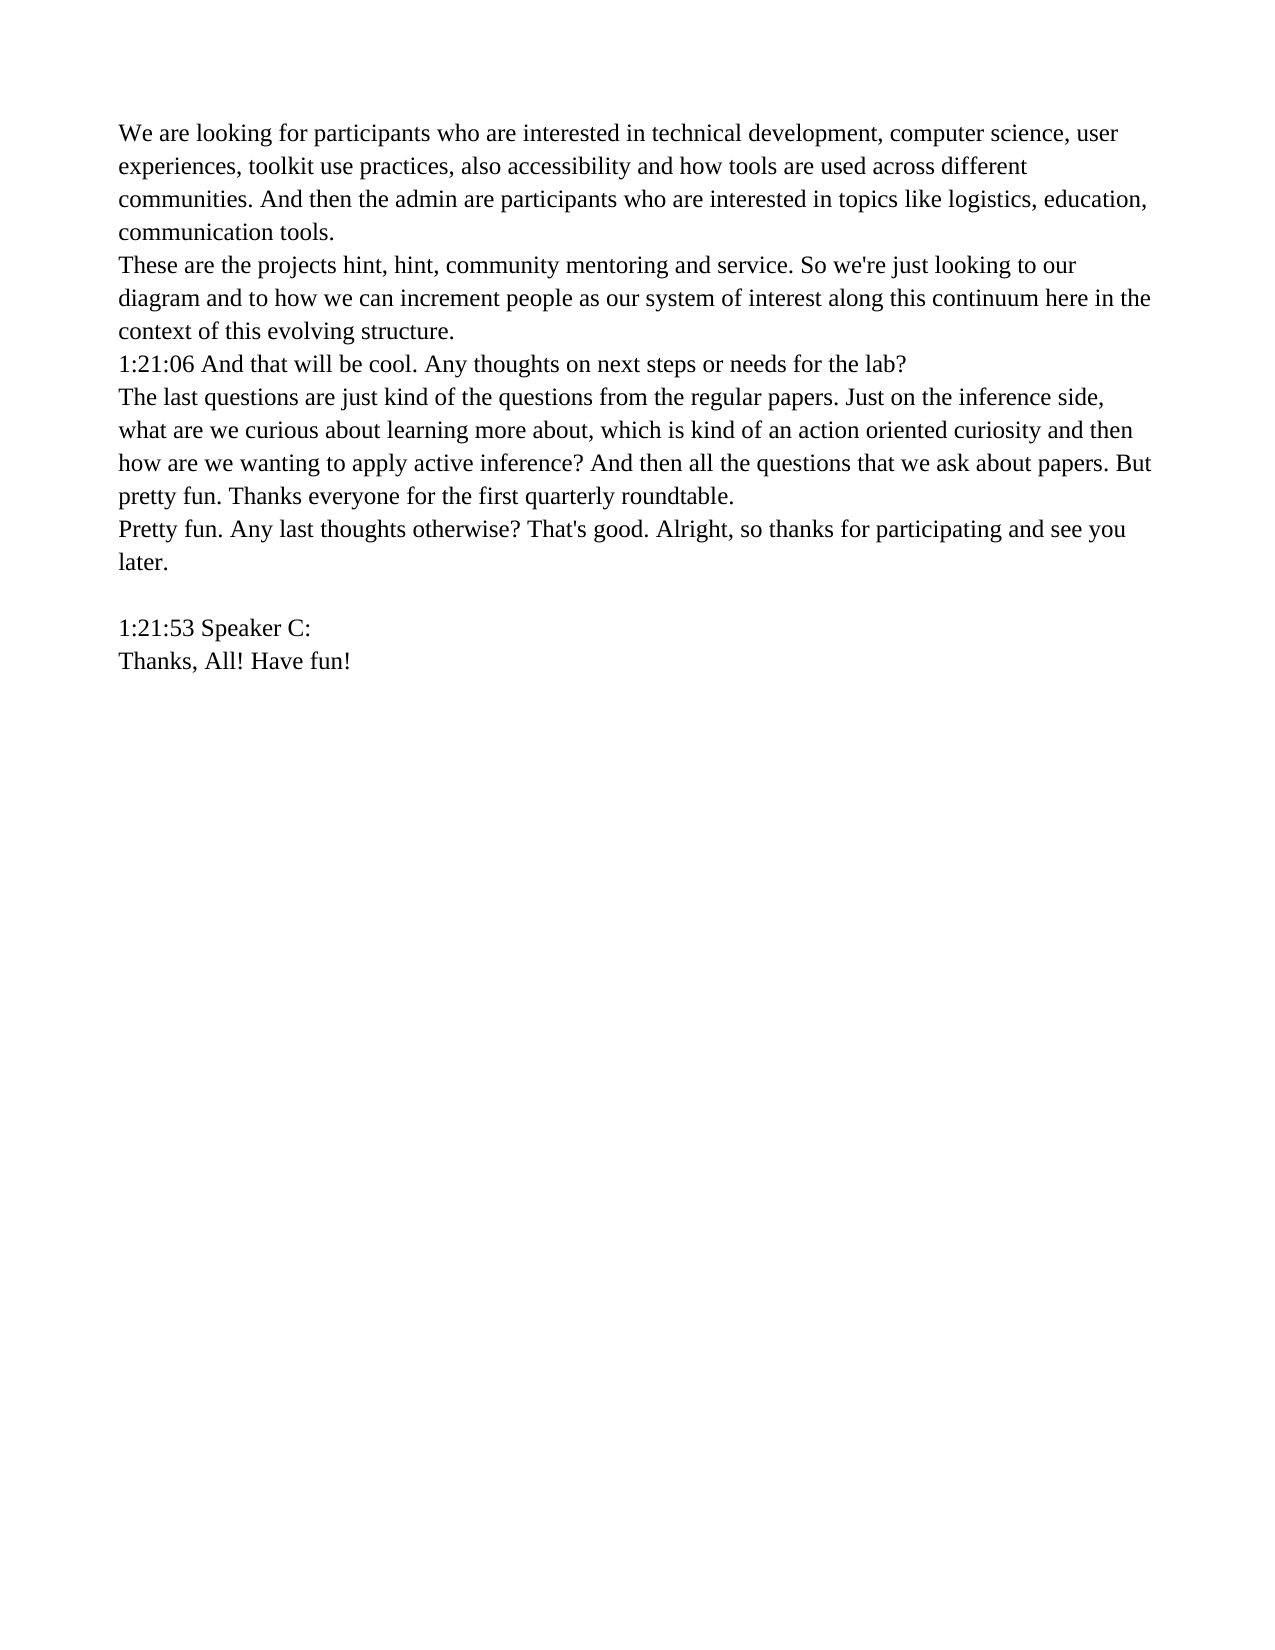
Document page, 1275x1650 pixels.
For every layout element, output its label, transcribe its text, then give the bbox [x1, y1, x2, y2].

text These are the projects hint, hint, community mentoring and service. So we're just looking to our diagram and to how we can increment people as our system of interest along this continuum here in the context of this evolving structure. [118, 250, 1157, 345]
text 1:21:53 Speaker C: [118, 613, 1157, 642]
text Pretty fun. Any last thoughts otherwise? That's good. Alright, so thanks for participating and see you later. [118, 514, 1157, 576]
text 1:21:06 And that will be cool. Any thoughts on next steps or needs for the lab? [118, 349, 1157, 378]
text Thanks, All! Have fun! [118, 646, 1157, 675]
text We are looking for participants who are interested in technical development, computer science, user experiences, toolkit use practices, also accessibility and how tools are used across different communities. And then the admin are participants who are interested in topics like logistics, education, communication tools. [118, 118, 1157, 246]
text The last questions are just kind of the questions from the regular papers. Just on the inference side, what are we curious about learning more about, which is kind of an action oriented curiosity and then how are we wanting to apply active inference? And then all the questions that we ask about papers. But pretty fun. Thanks everyone for the first quarterly roundtable. [118, 382, 1157, 510]
